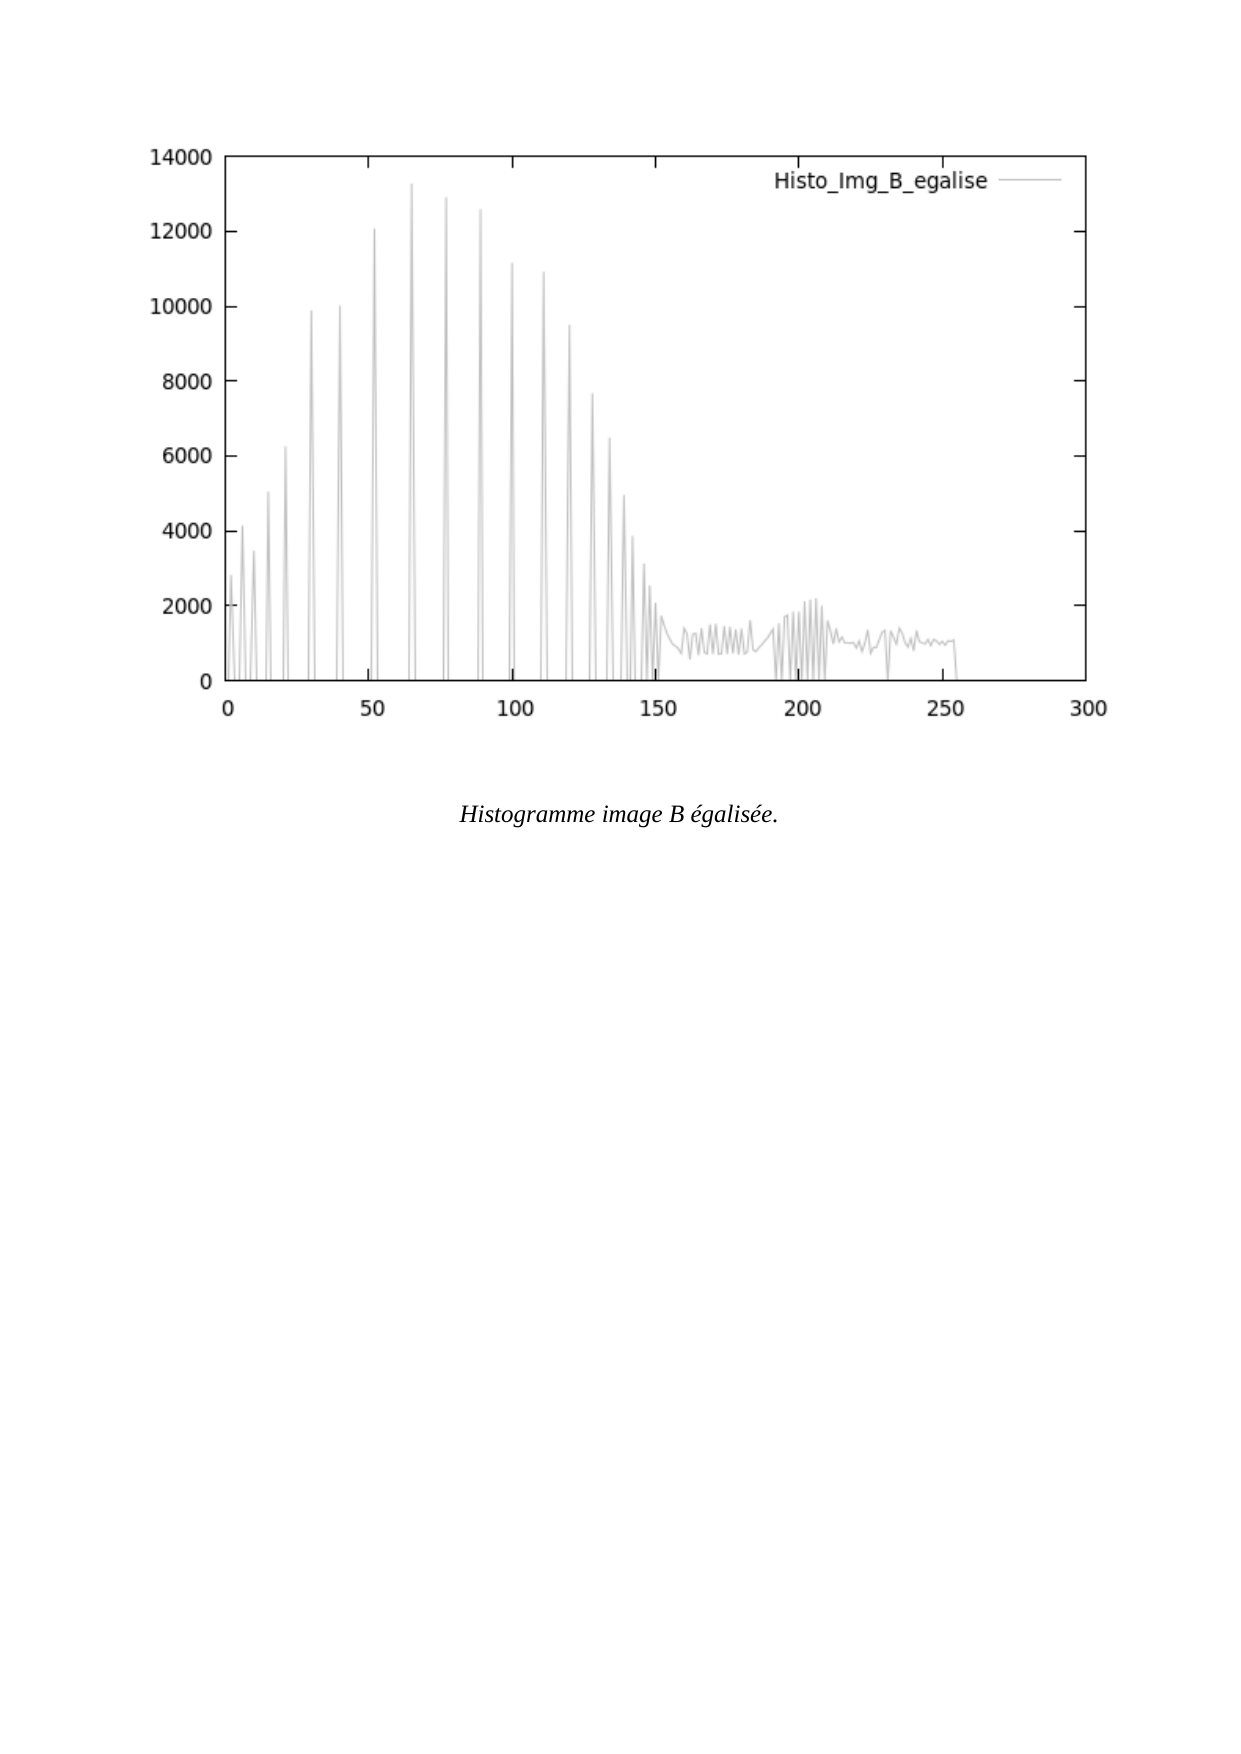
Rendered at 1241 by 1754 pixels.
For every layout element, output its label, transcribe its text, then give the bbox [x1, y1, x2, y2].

picture [118, 118, 1123, 746]
text Histogramme image B égalisée. [118, 799, 1122, 828]
